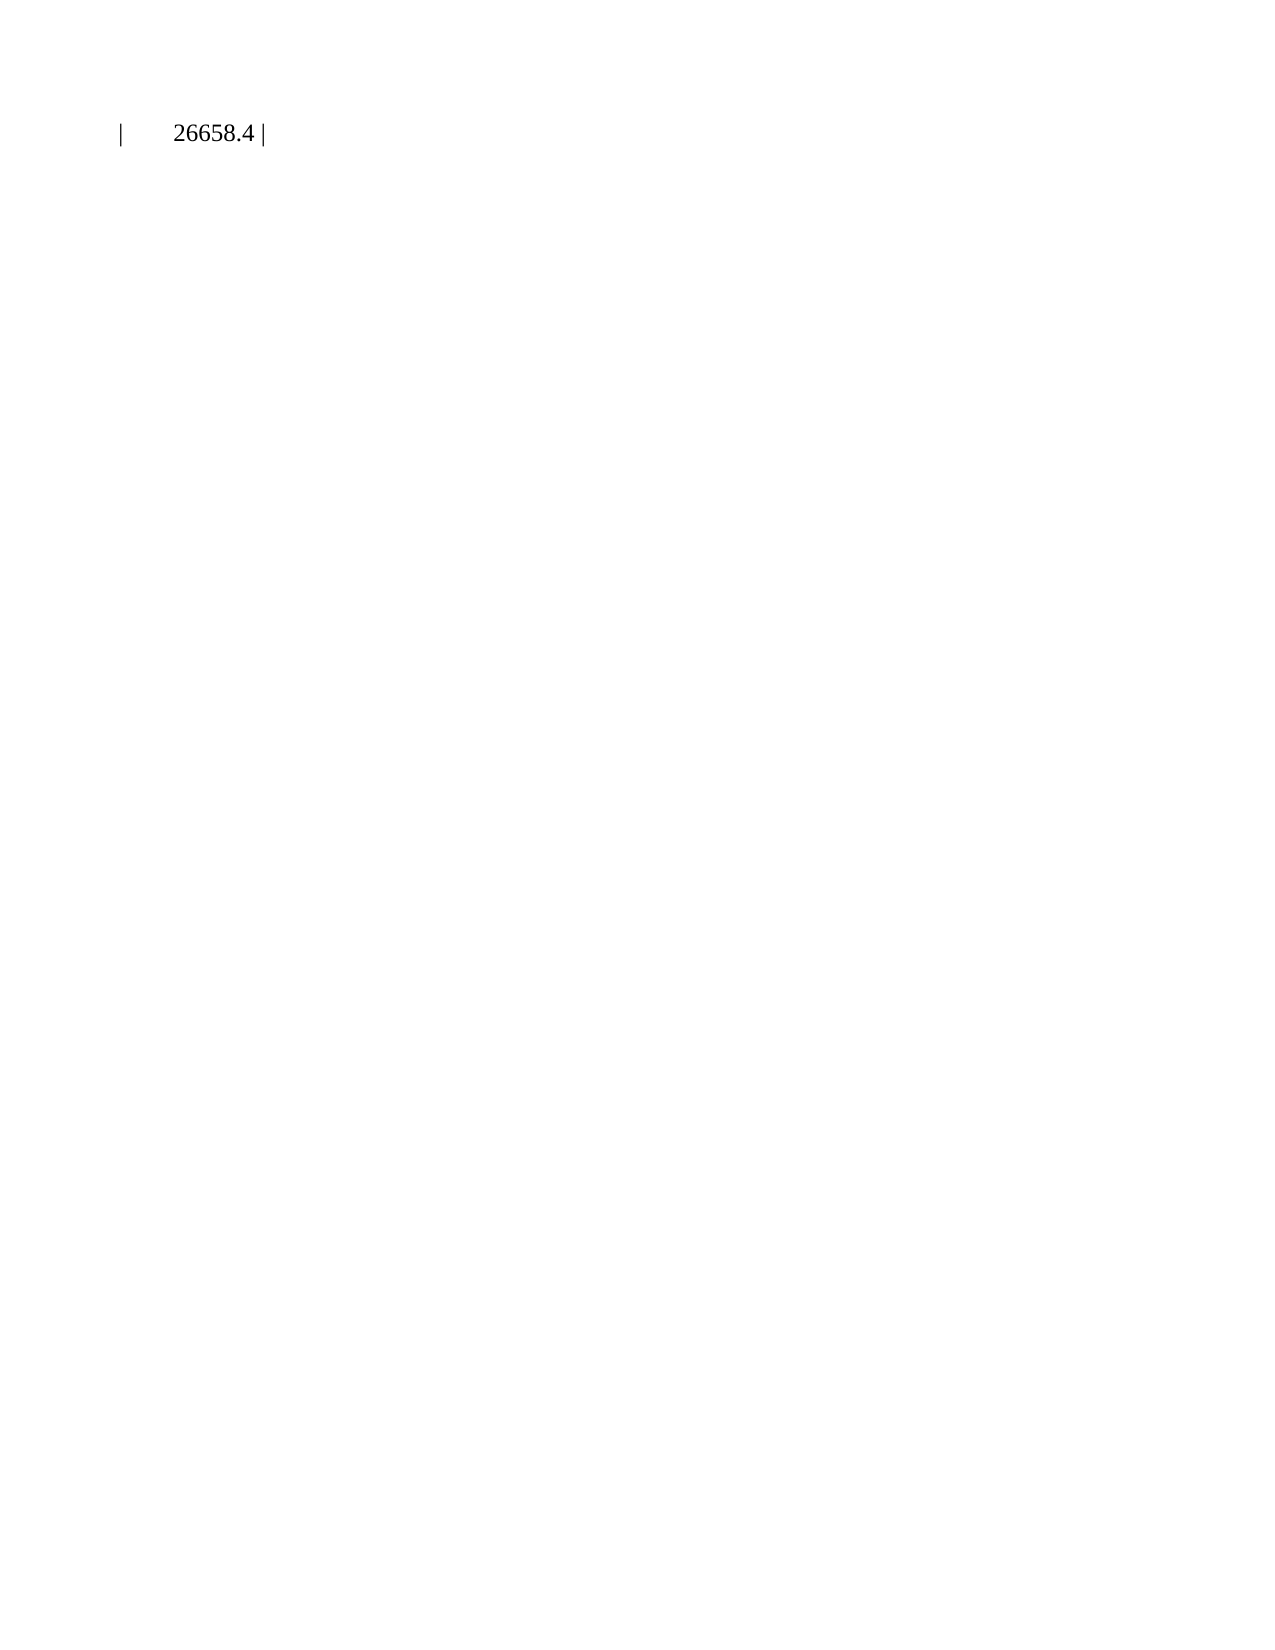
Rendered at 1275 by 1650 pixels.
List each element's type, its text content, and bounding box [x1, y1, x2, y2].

text | 26658.4 | [118, 118, 1157, 147]
